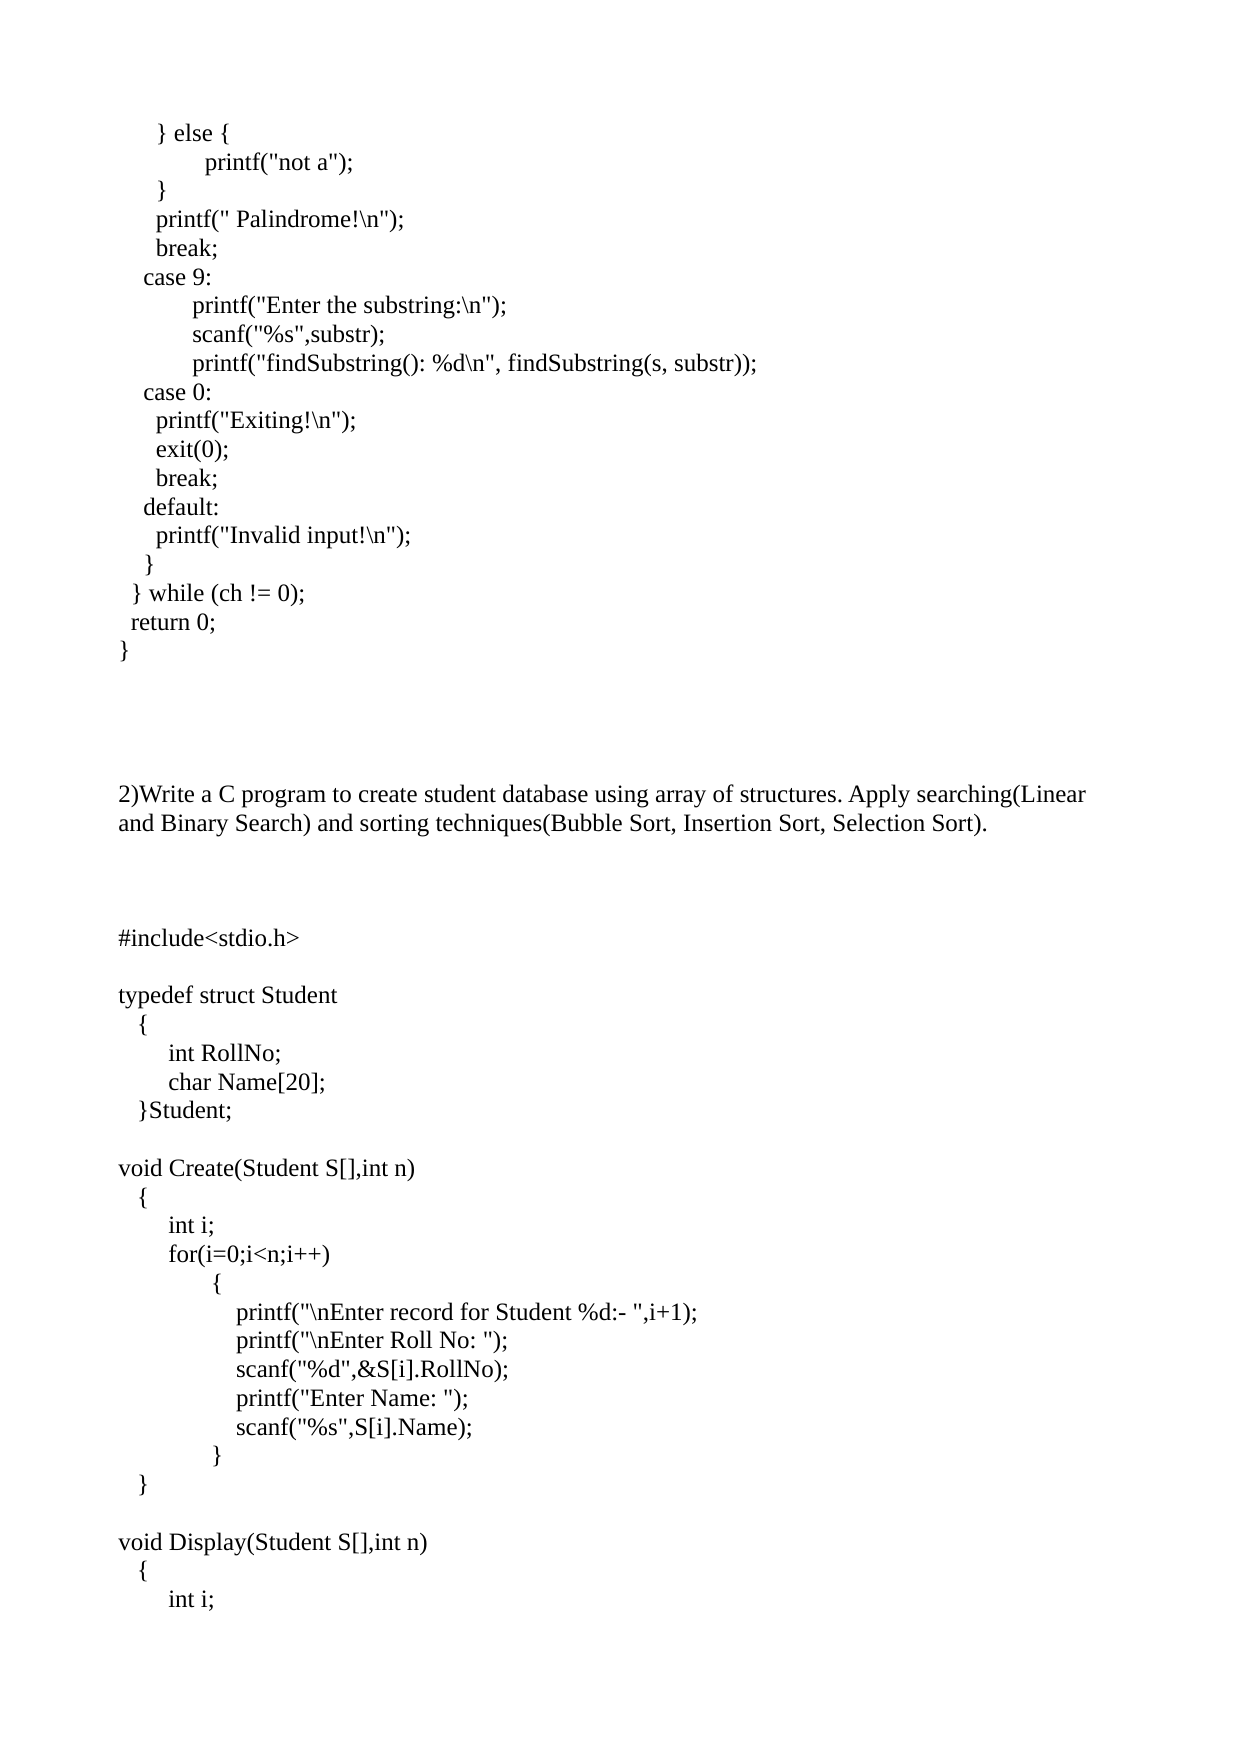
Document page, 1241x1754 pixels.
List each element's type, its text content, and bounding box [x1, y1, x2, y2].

text scanf("%s",S[i].Name); [118, 1412, 1122, 1441]
text printf("\nEnter record for Student %d:- ",i+1); [118, 1297, 1122, 1326]
text void Display(Student S[],int n) [118, 1527, 1122, 1556]
text scanf("%d",&S[i].RollNo); [118, 1354, 1122, 1383]
text } [118, 549, 1122, 578]
text } [118, 176, 1122, 204]
text int i; [118, 1584, 1122, 1613]
text printf("Invalid input!\n"); [118, 521, 1122, 549]
text return 0; [118, 607, 1122, 636]
text printf("Enter the substring:\n"); [118, 291, 1122, 319]
text printf("Exiting!\n"); [118, 406, 1122, 434]
text exit(0); [118, 434, 1122, 463]
text } [118, 1469, 1122, 1498]
text { [118, 1009, 1122, 1038]
text printf("\nEnter Roll No: "); [118, 1326, 1122, 1354]
text int i; [118, 1211, 1122, 1239]
text } while (ch != 0); [118, 578, 1122, 607]
text } [118, 1441, 1122, 1469]
text 2)Write a C program to create student database using array of structures. Apply searching(Linear and Binary Search) and sorting techniques(Bubble Sort, Insertion Sort, Selection Sort). [118, 779, 1122, 837]
text for(i=0;i<n;i++) [118, 1239, 1122, 1268]
text { [118, 1556, 1122, 1584]
text default: [118, 492, 1122, 521]
text int RollNo; [118, 1038, 1122, 1067]
text { [118, 1182, 1122, 1211]
text } else { [118, 118, 1122, 147]
text printf("Enter Name: "); [118, 1383, 1122, 1412]
text printf("findSubstring(): %d\n", findSubstring(s, substr)); [118, 348, 1122, 377]
text scanf("%s",substr); [118, 319, 1122, 348]
text typedef struct Student [118, 981, 1122, 1009]
text } [118, 636, 1122, 664]
text break; [118, 233, 1122, 262]
text }Student; [118, 1096, 1122, 1124]
text #include<stdio.h> [118, 923, 1122, 952]
text char Name[20]; [118, 1067, 1122, 1096]
text case 9: [118, 262, 1122, 291]
text case 0: [118, 377, 1122, 406]
text { [118, 1268, 1122, 1297]
text printf(" Palindrome!\n"); [118, 204, 1122, 233]
text printf("not a"); [118, 147, 1122, 176]
text break; [118, 463, 1122, 492]
text void Create(Student S[],int n) [118, 1153, 1122, 1182]
